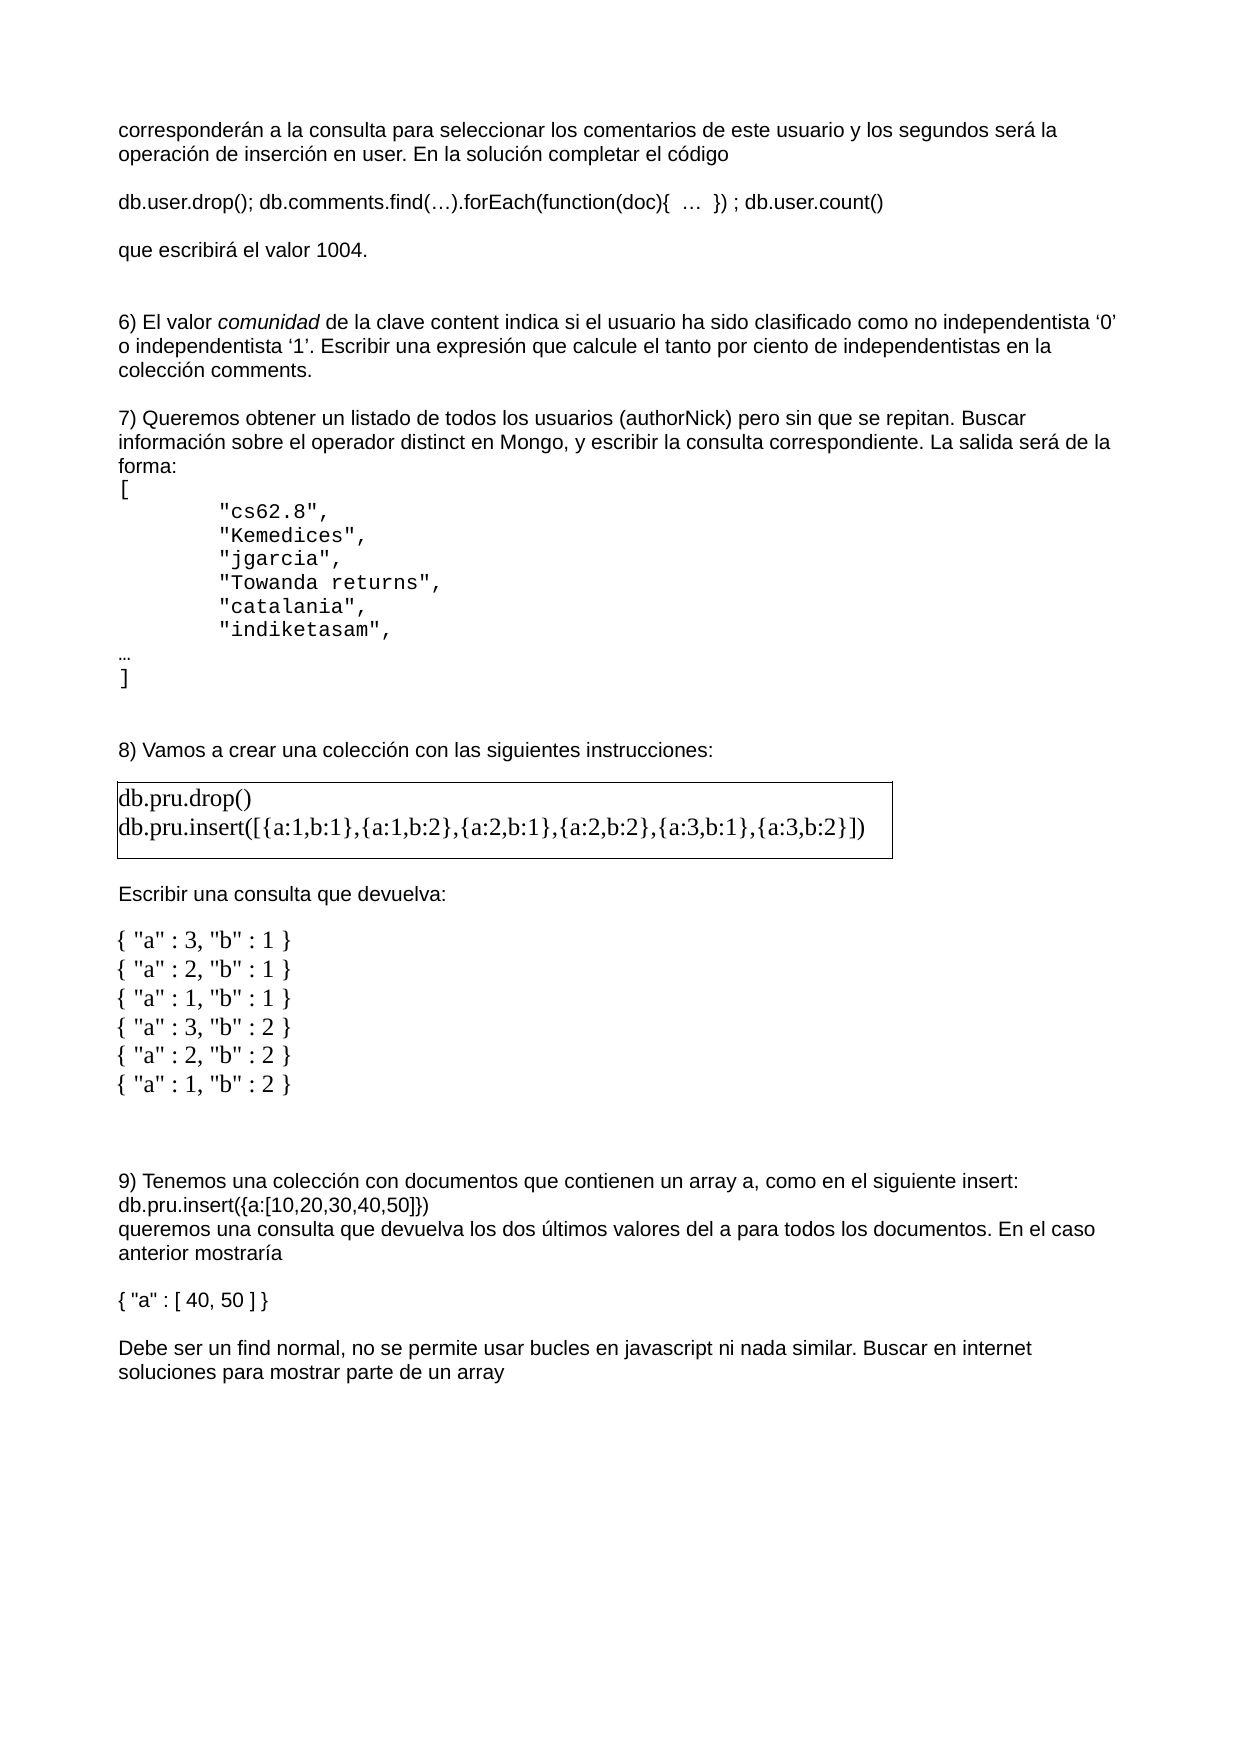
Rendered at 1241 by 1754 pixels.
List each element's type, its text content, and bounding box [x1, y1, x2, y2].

text corresponderán a la consulta para seleccionar los comentarios de este usuario y los segundos será la operación de inserción en user. En la solución completar el código [118, 118, 1122, 166]
text "cs62.8", [118, 501, 1122, 525]
text { "a" : [ 40, 50 ] } [118, 1288, 1122, 1312]
text [ [118, 477, 1122, 501]
text "indiketasam", [118, 619, 1122, 643]
text { "a" : 3, "b" : 2 } [115, 1012, 789, 1041]
text db.pru.insert([{a:1,b:1},{a:1,b:2},{a:2,b:1},{a:2,b:2},{a:3,b:1},{a:3,b:2}]) [118, 812, 891, 841]
text 6) El valor comunidad de la clave content indica si el usuario ha sido clasificado como no independentista ‘0’ o independentista ‘1’. Escribir una expresión que calcule el tanto por ciento de independentistas en la colección comments. [118, 310, 1122, 382]
text { "a" : 1, "b" : 2 } [115, 1069, 789, 1098]
text db.pru.drop() [118, 783, 891, 812]
text db.user.drop(); db.comments.find(…).forEach(function(doc){ … }) ; db.user.count() [118, 190, 1122, 214]
text 8) Vamos a crear una colección con las siguientes instrucciones: [118, 738, 1122, 762]
text ] [118, 667, 1122, 690]
text … [118, 643, 1122, 667]
text 9) Tenemos una colección con documentos que contienen un array a, como en el siguiente insert: [118, 1168, 1122, 1192]
text { "a" : 2, "b" : 1 } [115, 954, 789, 983]
text "catalania", [118, 596, 1122, 619]
text 7) Queremos obtener un listado de todos los usuarios (authorNick) pero sin que se repitan. Buscar información sobre el operador distinct en Mongo, y escribir la consulta correspondiente. La salida será de la forma: [118, 406, 1122, 477]
text queremos una consulta que devuelva los dos últimos valores del a para todos los documentos. En el caso anterior mostraría [118, 1216, 1122, 1264]
text Debe ser un find normal, no se permite usar bucles en javascript ni nada similar. Buscar en internet soluciones para mostrar parte de un array [118, 1336, 1122, 1384]
text db.pru.insert({a:[10,20,30,40,50]}) [118, 1192, 1122, 1216]
text Escribir una consulta que devuelva: [118, 882, 1122, 906]
text { "a" : 3, "b" : 1 } [115, 926, 789, 954]
text { "a" : 2, "b" : 2 } [115, 1041, 789, 1069]
text "Kemedices", [118, 525, 1122, 548]
text "Towanda returns", [118, 572, 1122, 596]
text "jgarcia", [118, 548, 1122, 572]
text que escribirá el valor 1004. [118, 238, 1122, 262]
text { "a" : 1, "b" : 1 } [115, 983, 789, 1012]
